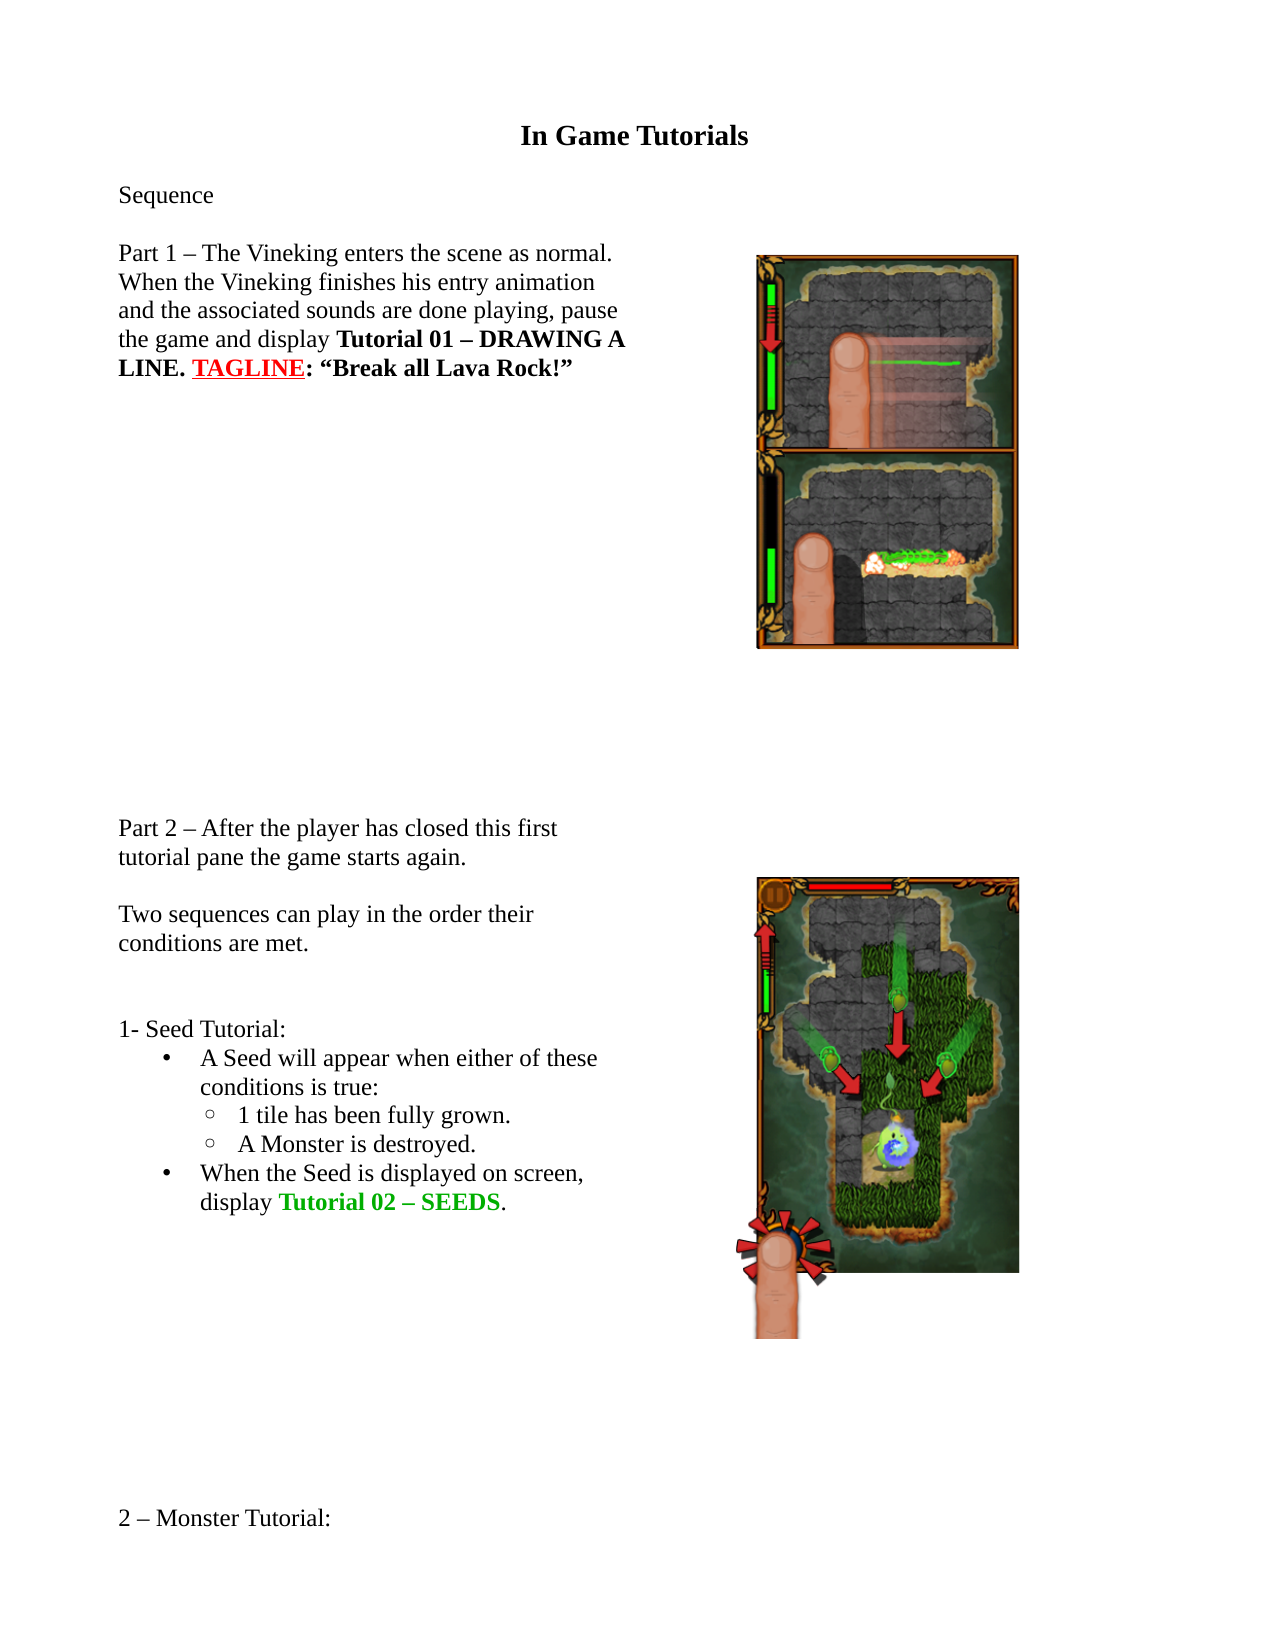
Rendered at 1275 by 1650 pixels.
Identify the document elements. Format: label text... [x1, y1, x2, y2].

text 2 – Monster Tutorial: [118, 1503, 1157, 1532]
text Sequence [118, 180, 1157, 209]
text Two sequences can play in the order their conditions are met. [118, 899, 625, 957]
text 1- Seed Tutorial: [118, 1014, 625, 1043]
text In Game Tutorials [118, 118, 1157, 152]
list A Seed will appear when either of these conditions is true: [162, 1043, 625, 1100]
picture [625, 811, 1151, 1339]
list When the Seed is displayed on screen, display Tutorial 02 – SEEDS. [162, 1158, 625, 1215]
list A Monster is destroyed. [200, 1129, 625, 1158]
picture [625, 189, 1150, 715]
text Part 1 – The Vineking enters the scene as normal. When the Vineking finishes his entry animation and the associated sounds are done playing, pause the game and display Tutorial 01 – DRAWING A LINE. TAGLINE: “Break all Lava Rock!” [118, 238, 625, 382]
text Part 2 – After the player has closed this first tutorial pane the game starts again. [118, 813, 625, 870]
list 1 tile has been fully grown. [200, 1100, 625, 1129]
